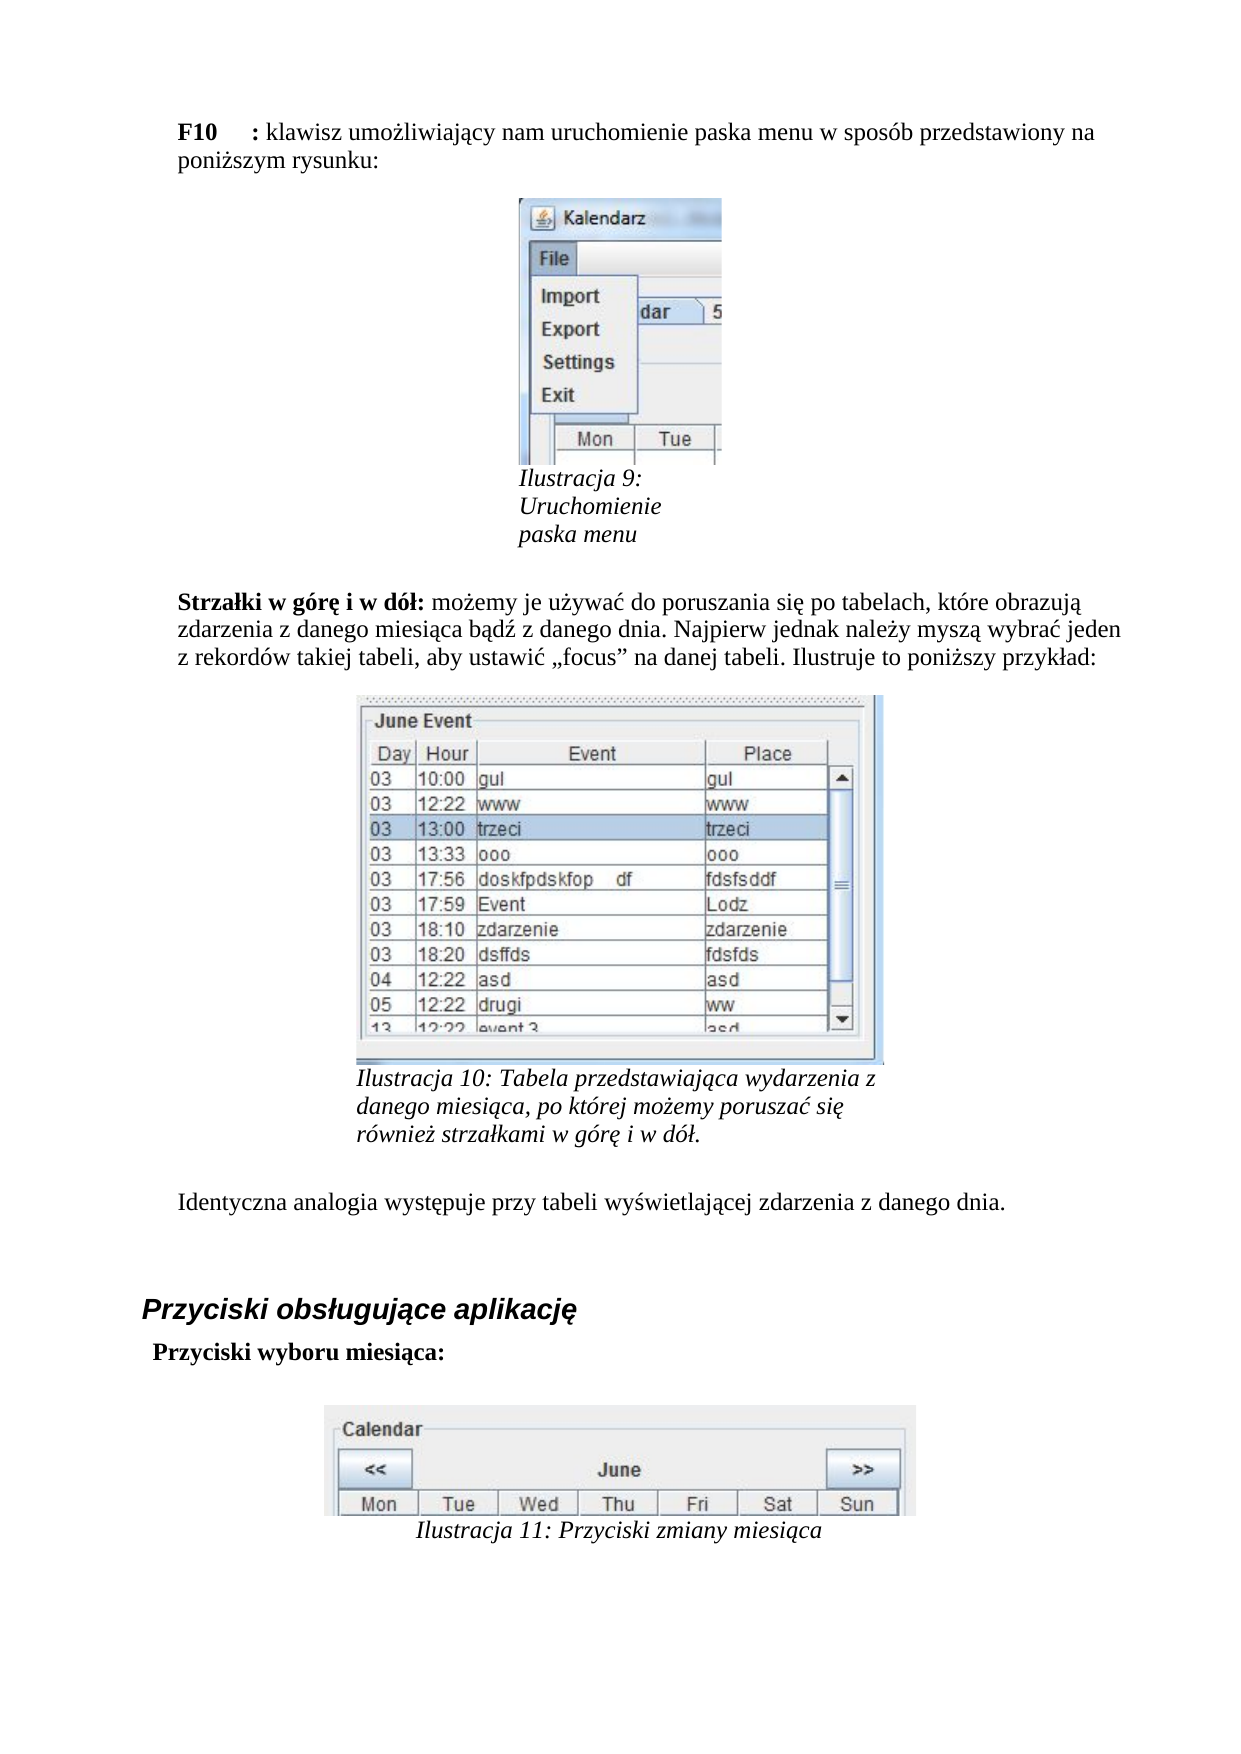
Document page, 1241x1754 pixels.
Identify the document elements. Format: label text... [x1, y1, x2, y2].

subtitle Przyciski obsługujące aplikację [142, 1293, 1122, 1326]
text Strzałki w górę i w dół: możemy je używać do poruszania się po tabelach, które obrazują zdarzenia z danego miesiąca bądź z danego dnia. Najpierw jednak należy myszą wybrać jeden z rekordów takiej tabeli, aby ustawić „focus” na danej tabeli. Ilustruje to poniższy przykład: [177, 588, 1122, 671]
text Ilustracja 11: Przyciski zmiany miesiąca [324, 1516, 916, 1544]
text Ilustracja 9: Uruchomienie paska menu [518, 465, 722, 547]
picture [324, 1405, 917, 1516]
picture [518, 198, 722, 465]
text Identyczna analogia występuje przy tabeli wyświetlającej zdarzenia z danego dnia. [177, 1188, 1122, 1216]
text F10 : klawisz umożliwiający nam uruchomienie paska menu w sposób przedstawiony na poniższym rysunku: [177, 118, 1122, 173]
text Ilustracja 10: Tabela przedstawiająca wydarzenia z danego miesiąca, po której możemy poruszać się również strzałkami w górę i w dół. [356, 1065, 884, 1148]
text Przyciski wyboru miesiąca: [152, 1338, 1122, 1366]
picture [356, 695, 885, 1065]
